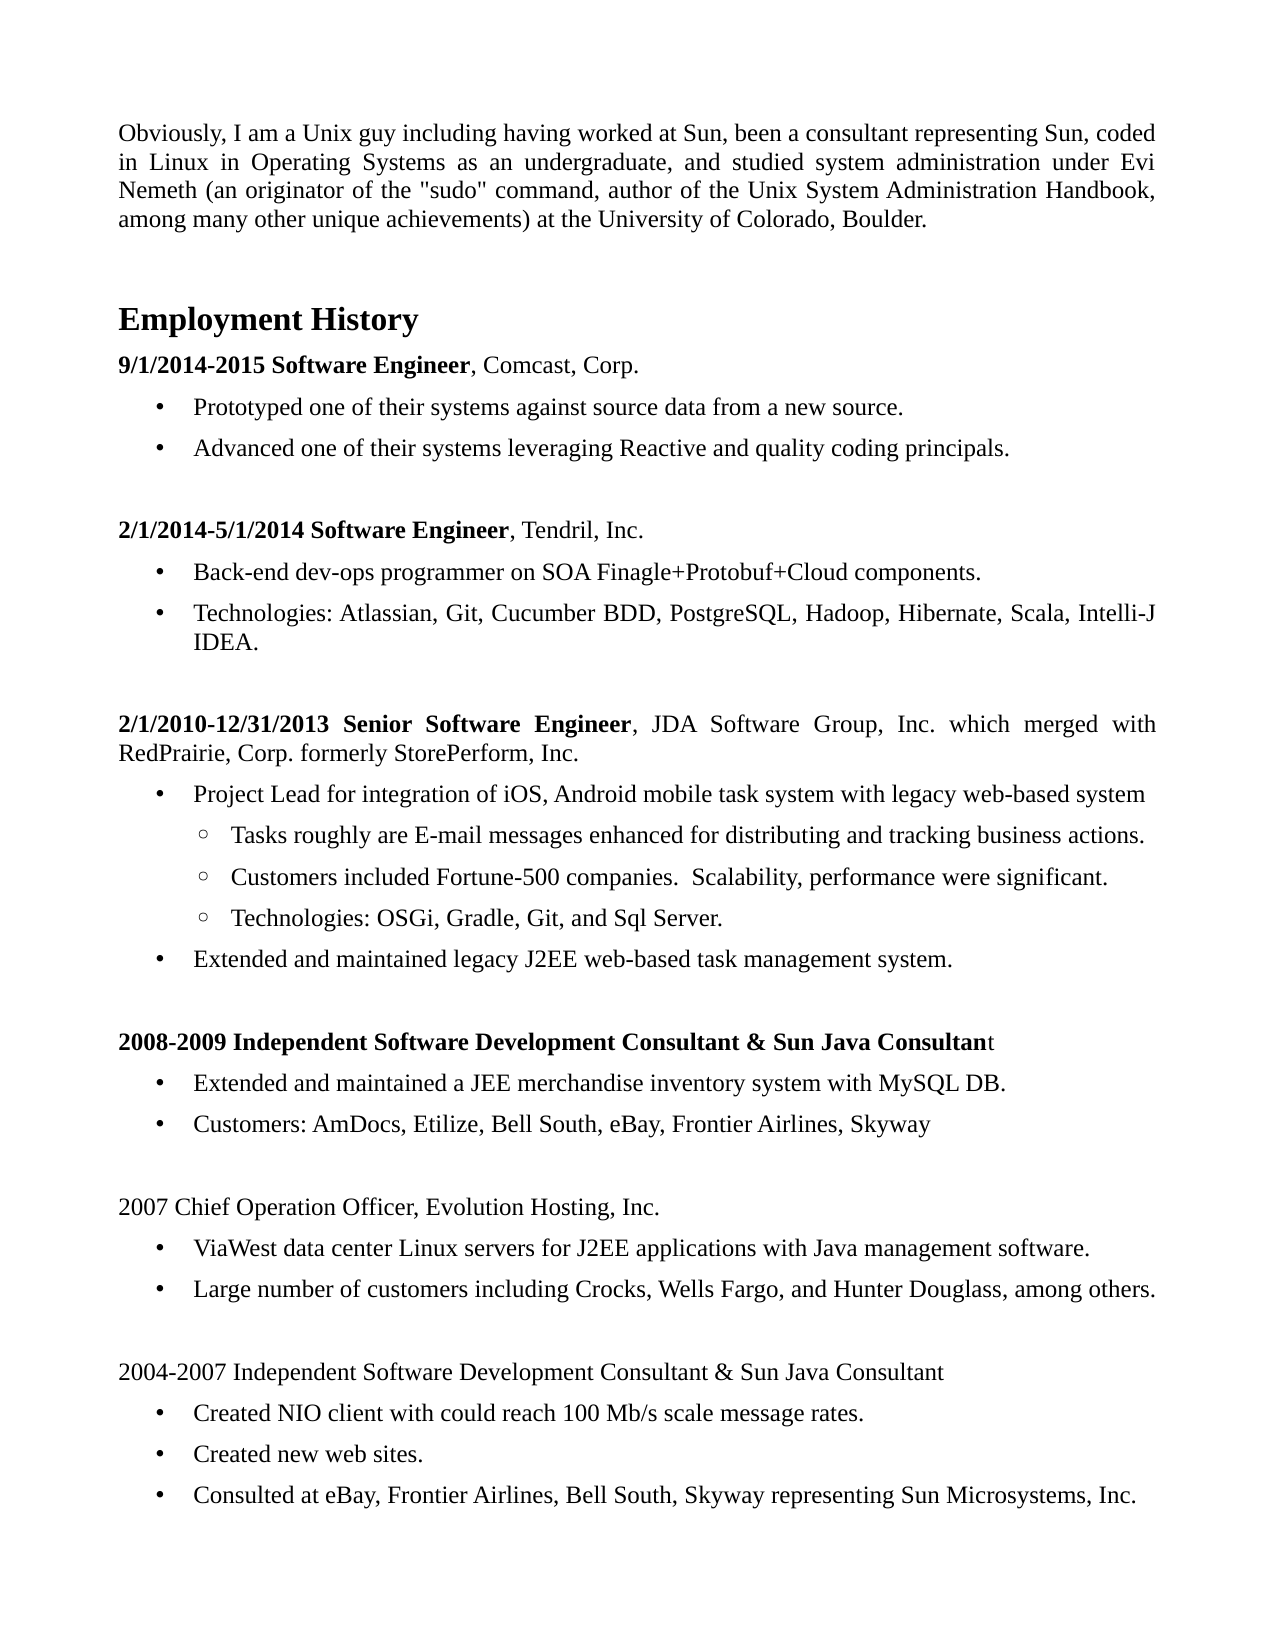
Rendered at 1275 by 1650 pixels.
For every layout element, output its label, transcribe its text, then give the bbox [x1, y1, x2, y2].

list Tasks roughly are E-mail messages enhanced for distributing and tracking business actions. [193, 821, 1157, 849]
list Customers included Fortune-500 companies. Scalability, performance were significant. [193, 862, 1157, 891]
text Obviously, I am a Unix guy including having worked at Sun, been a consultant representing Sun, coded in Linux in Operating Systems as an undergraduate, and studied system administration under Evi Nemeth (an originator of the "sudo" command, author of the Unix System Administration Handbook, among many other unique achievements) at the University of Colorado, Boulder. [118, 118, 1157, 233]
list Created new web sites. [156, 1439, 1157, 1468]
list Extended and maintained a JEE merchandise inventory system with MySQL DB. [156, 1068, 1157, 1097]
list Extended and maintained legacy J2EE web-based task management system. [156, 944, 1157, 973]
list Technologies: OSGi, Gradle, Git, and Sql Server. [193, 903, 1157, 932]
list Created NIO client with could reach 100 Mb/s scale message rates. [156, 1398, 1157, 1427]
text 2008-2009 Independent Software Development Consultant & Sun Java Consultant [118, 1027, 1157, 1056]
list Customers: AmDocs, Etilize, Bell South, eBay, Frontier Airlines, Skyway [156, 1109, 1157, 1138]
list Advanced one of their systems leveraging Reactive and quality coding principals. [156, 433, 1157, 462]
text 2/1/2010-12/31/2013 Senior Software Engineer, JDA Software Group, Inc. which merged with RedPrairie, Corp. formerly StorePerform, Inc. [118, 709, 1157, 767]
list Project Lead for integration of iOS, Android mobile task system with legacy web-based system [156, 779, 1157, 808]
list Back-end dev-ops programmer on SOA Finagle+Protobuf+Cloud components. [156, 557, 1157, 586]
text 9/1/2014-2015 Software Engineer, Comcast, Corp. [118, 351, 1157, 379]
list Prototyped one of their systems against source data from a new source. [156, 392, 1157, 421]
text 2004-2007 Independent Software Development Consultant & Sun Java Consultant [118, 1357, 1157, 1386]
text 2/1/2014-5/1/2014 Software Engineer, Tendril, Inc. [118, 516, 1157, 544]
list Technologies: Atlassian, Git, Cucumber BDD, PostgreSQL, Hadoop, Hibernate, Scala, Intelli-J IDEA. [156, 598, 1157, 656]
list ViaWest data center Linux servers for J2EE applications with Java management software. [156, 1233, 1157, 1262]
text 2007 Chief Operation Officer, Evolution Hosting, Inc. [118, 1192, 1157, 1221]
subtitle Employment History [118, 299, 1157, 338]
list Consulted at eBay, Frontier Airlines, Bell South, Skyway representing Sun Microsystems, Inc. [156, 1481, 1157, 1509]
list Large number of customers including Crocks, Wells Fargo, and Hunter Douglass, among others. [156, 1274, 1157, 1303]
